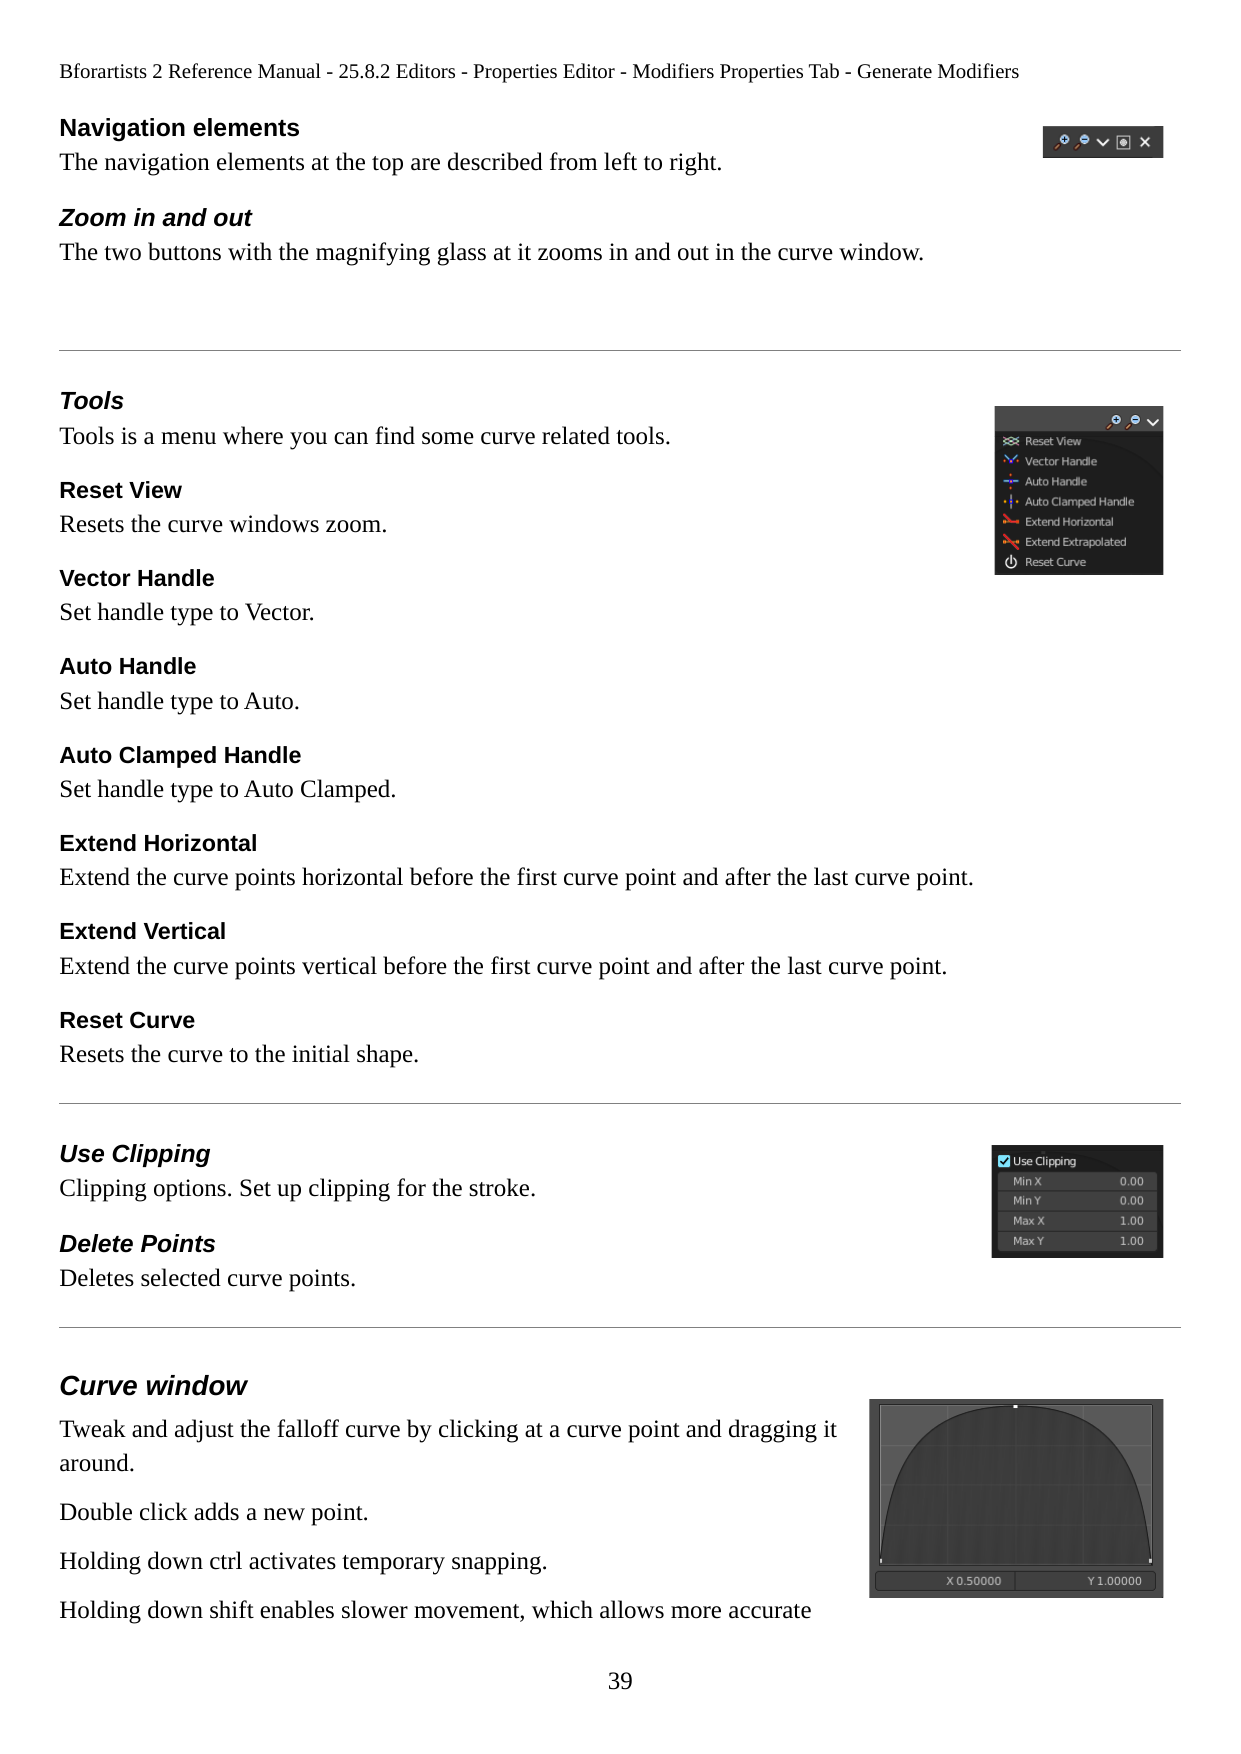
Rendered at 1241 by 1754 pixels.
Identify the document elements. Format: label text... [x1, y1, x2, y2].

subtitle Use Clipping [59, 1139, 1181, 1167]
text Extend the curve points vertical before the first curve point and after the last curve point. [59, 951, 1181, 979]
subtitle Reset Curve [59, 1006, 1181, 1033]
subtitle Zoom in and out [59, 203, 1181, 231]
text Double click adds a new point. [59, 1497, 869, 1526]
text The navigation elements at the top are described from left to right. [59, 147, 1181, 176]
subtitle Vector Handle [59, 564, 1181, 591]
text Set handle type to Auto Clamped. [59, 774, 1181, 803]
subtitle Extend Vertical [59, 918, 1181, 944]
text Holding down ctrl activates temporary snapping. [59, 1546, 869, 1575]
text Holding down shift enables slower movement, which allows more accurate [59, 1595, 1181, 1624]
text Clipping options. Set up clipping for the stroke. [59, 1173, 991, 1202]
text Deletes selected curve points. [59, 1263, 1181, 1292]
text Tools is a menu where you can find some curve related tools. [59, 421, 994, 449]
text The two buttons with the magnifying glass at it zooms in and out in the curve window. [59, 237, 1181, 266]
subtitle [1164, 476, 1181, 503]
subtitle Reset View [59, 476, 994, 503]
text Resets the curve to the initial shape. [59, 1039, 1181, 1068]
picture [994, 406, 1164, 575]
text Tweak and adjust the falloff curve by clicking at a curve point and dragging it around. [59, 1414, 869, 1477]
subtitle Auto Clamped Handle [59, 741, 1181, 768]
picture [991, 1145, 1164, 1258]
subtitle Extend Horizontal [59, 829, 1181, 856]
picture [869, 1399, 1164, 1598]
text Set handle type to Vector. [59, 597, 1181, 626]
text Extend the curve points horizontal before the first curve point and after the last curve point. [59, 862, 1181, 891]
subtitle Tools [59, 386, 1181, 414]
subtitle Navigation elements [59, 113, 1181, 141]
subtitle Auto Handle [59, 653, 1181, 679]
subtitle Delete Points [59, 1229, 991, 1257]
picture [1042, 126, 1164, 158]
text Resets the curve windows zoom. [59, 509, 994, 538]
text Set handle type to Auto. [59, 686, 1181, 714]
subtitle Curve window [59, 1369, 1181, 1401]
subtitle [1164, 1229, 1181, 1257]
